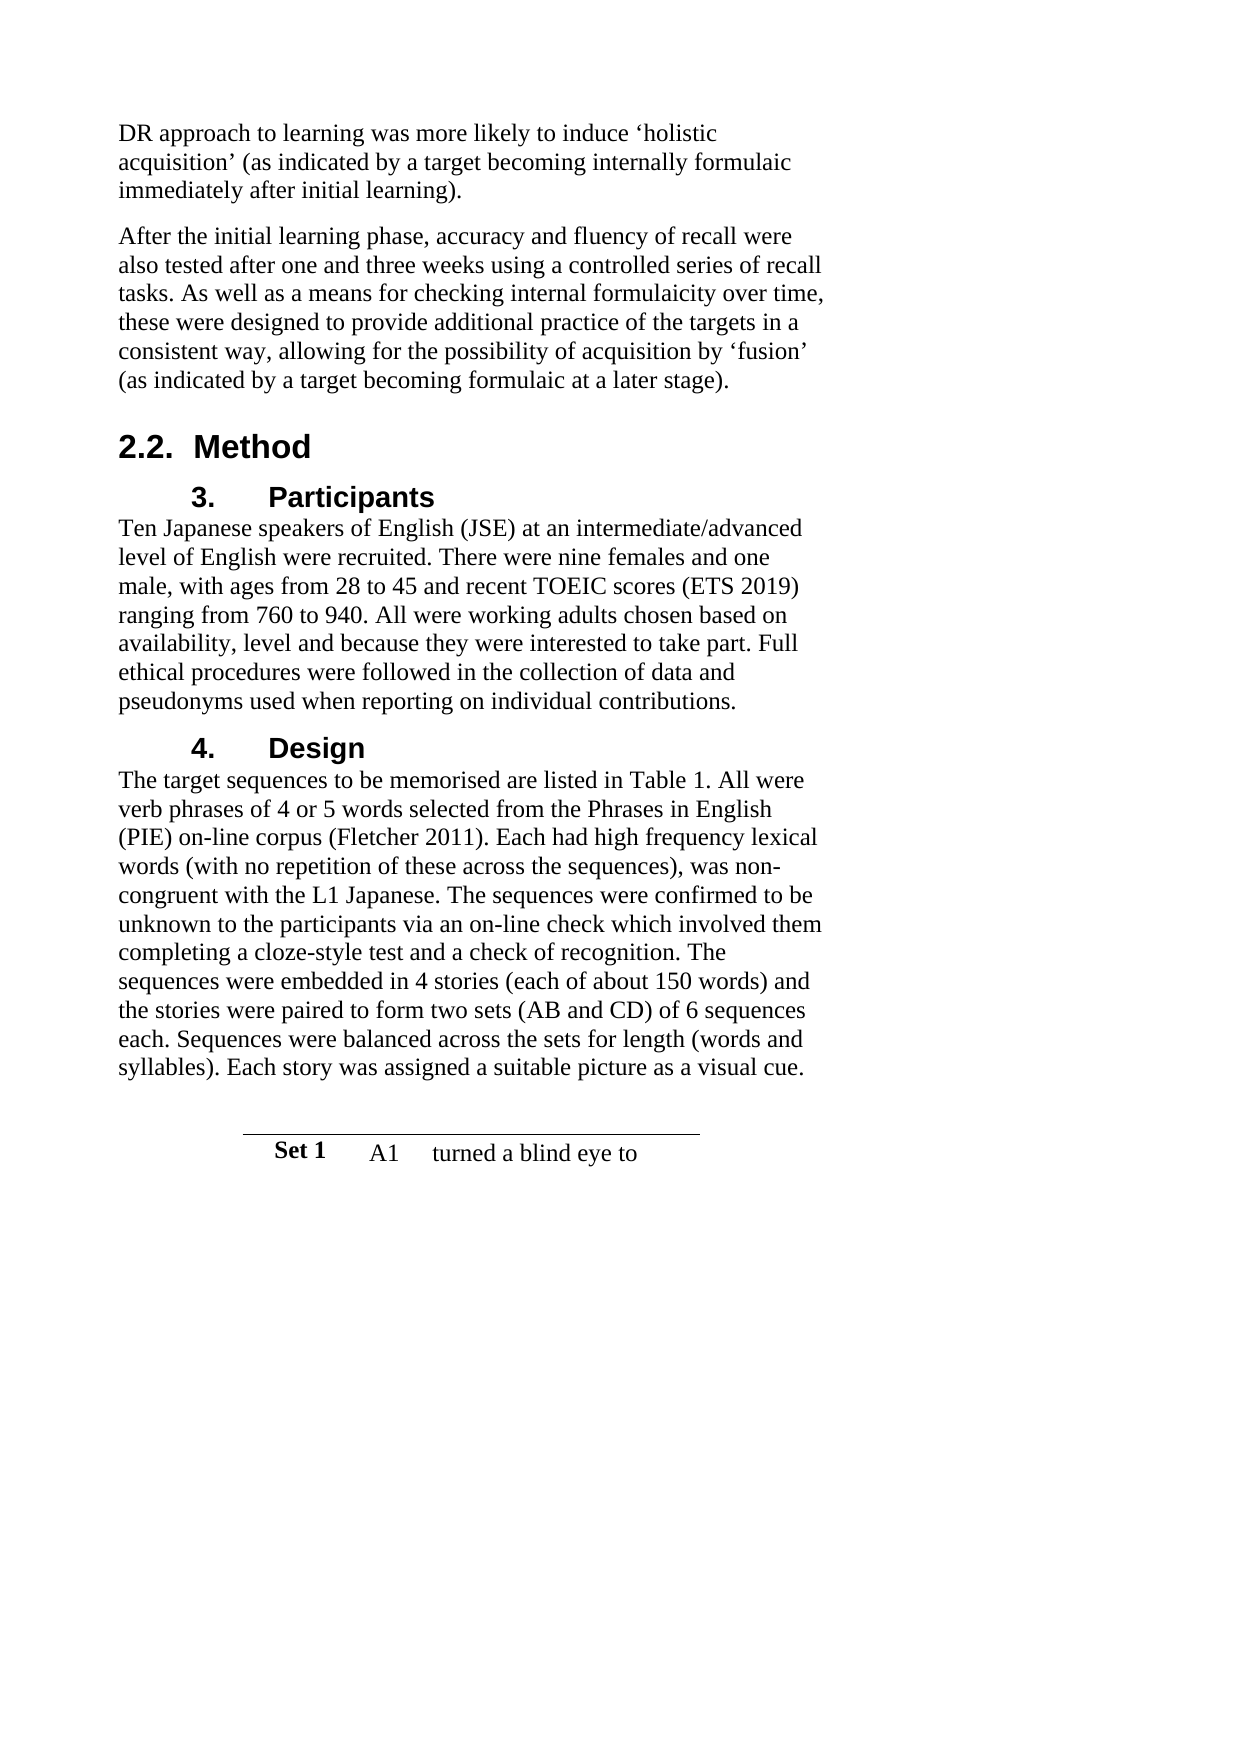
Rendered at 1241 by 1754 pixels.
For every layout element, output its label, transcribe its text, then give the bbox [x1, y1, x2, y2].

text The target sequences to be memorised are listed in Table 1. All were verb phrases of 4 or 5 words selected from the Phrases in English (PIE) on-line corpus (Fletcher 2011). Each had high frequency lexical words (with no repetition of these across the sequences), was non-congruent with the L1 Japanese. The sequences were confirmed to be unknown to the participants via an on-line check which involved them completing a cloze-style test and a check of recognition. The sequences were embedded in 4 stories (each of about 150 words) and the stories were paired to form two sets (AB and CD) of 6 sequences each. Sequences were balanced across the sets for length (words and syllables). Each story was assigned a suitable picture as a visual cue. [118, 765, 827, 1081]
table_header Set 1 [243, 1135, 358, 1167]
list Design [191, 731, 827, 765]
text DR approach to learning was more likely to induce ‘holistic acquisition’ (as indicated by a target becoming internally formulaic immediately after initial learning). [118, 118, 827, 204]
list Method [118, 427, 827, 465]
text After the initial learning phase, accuracy and fluency of recall were also tested after one and three weeks using a controlled series of recall tasks. As well as a means for checking internal formulaicity over time, these were designed to provide additional practice of the targets in a consistent way, allowing for the possibility of acquisition by ‘fusion’ (as indicated by a target becoming formulaic at a later stage). [118, 221, 827, 393]
text Ten Japanese speakers of English (JSE) at an intermediate/advanced level of English were recruited. There were nine females and one male, with ages from 28 to 45 and recent TOEIC scores (ETS 2019) ranging from 760 to 940. All were working adults chosen based on availability, level and because they were interested to take part. Full ethical procedures were followed in the collection of data and pseudonyms used when reporting on individual contributions. [118, 513, 827, 715]
table_header turned a blind eye to [421, 1135, 700, 1167]
list Participants [191, 480, 827, 513]
table_header A1 [358, 1135, 421, 1167]
